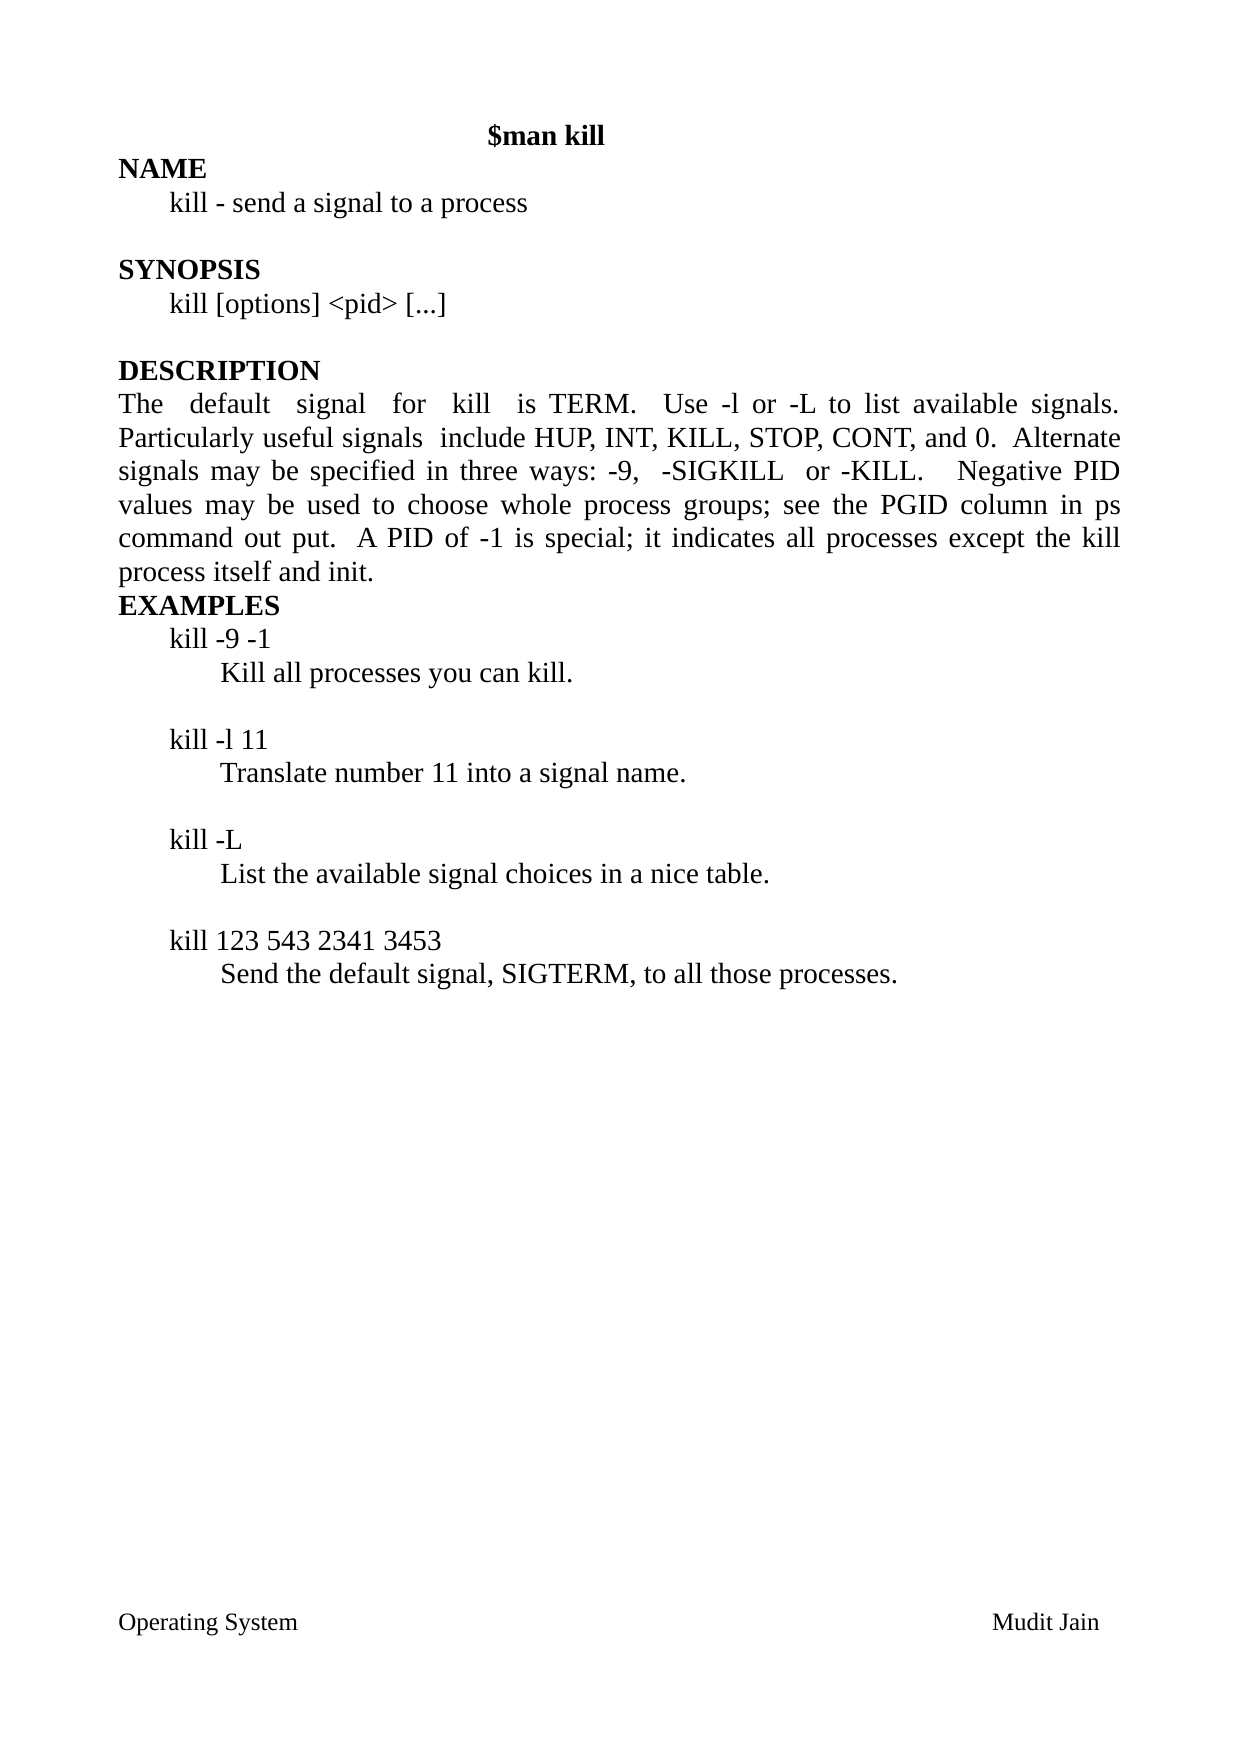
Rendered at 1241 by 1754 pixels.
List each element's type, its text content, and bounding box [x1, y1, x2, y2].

text NAME [118, 152, 1122, 185]
text List the available signal choices in a nice table. [118, 856, 1122, 889]
text Translate number 11 into a signal name. [118, 755, 1122, 789]
text Send the default signal, SIGTERM, to all those processes. [118, 957, 1122, 990]
text SYNOPSIS [118, 252, 1122, 286]
text kill [options] <pid> [...] [118, 286, 1122, 319]
text kill -l 11 [118, 722, 1122, 755]
text kill -9 -1 [118, 621, 1122, 655]
text kill 123 543 2341 3453 [118, 923, 1122, 957]
text DESCRIPTION [118, 353, 1122, 386]
text $man kill [118, 118, 1122, 152]
text kill -L [118, 822, 1122, 856]
text EXAMPLES [118, 588, 1122, 621]
text kill - send a signal to a process [118, 185, 1122, 219]
text Kill all processes you can kill. [118, 655, 1122, 688]
text The default signal for kill is TERM. Use -l or -L to list available signals. Particularly useful signals include HUP, INT, KILL, STOP, CONT, and 0. Alternate signals may be specified in three ways: -9, -SIGKILL or -KILL. Negative PID values may be used to choose whole process groups; see the PGID column in ps command out put. A PID of -1 is special; it indicates all processes except the kill process itself and init. [118, 386, 1122, 588]
